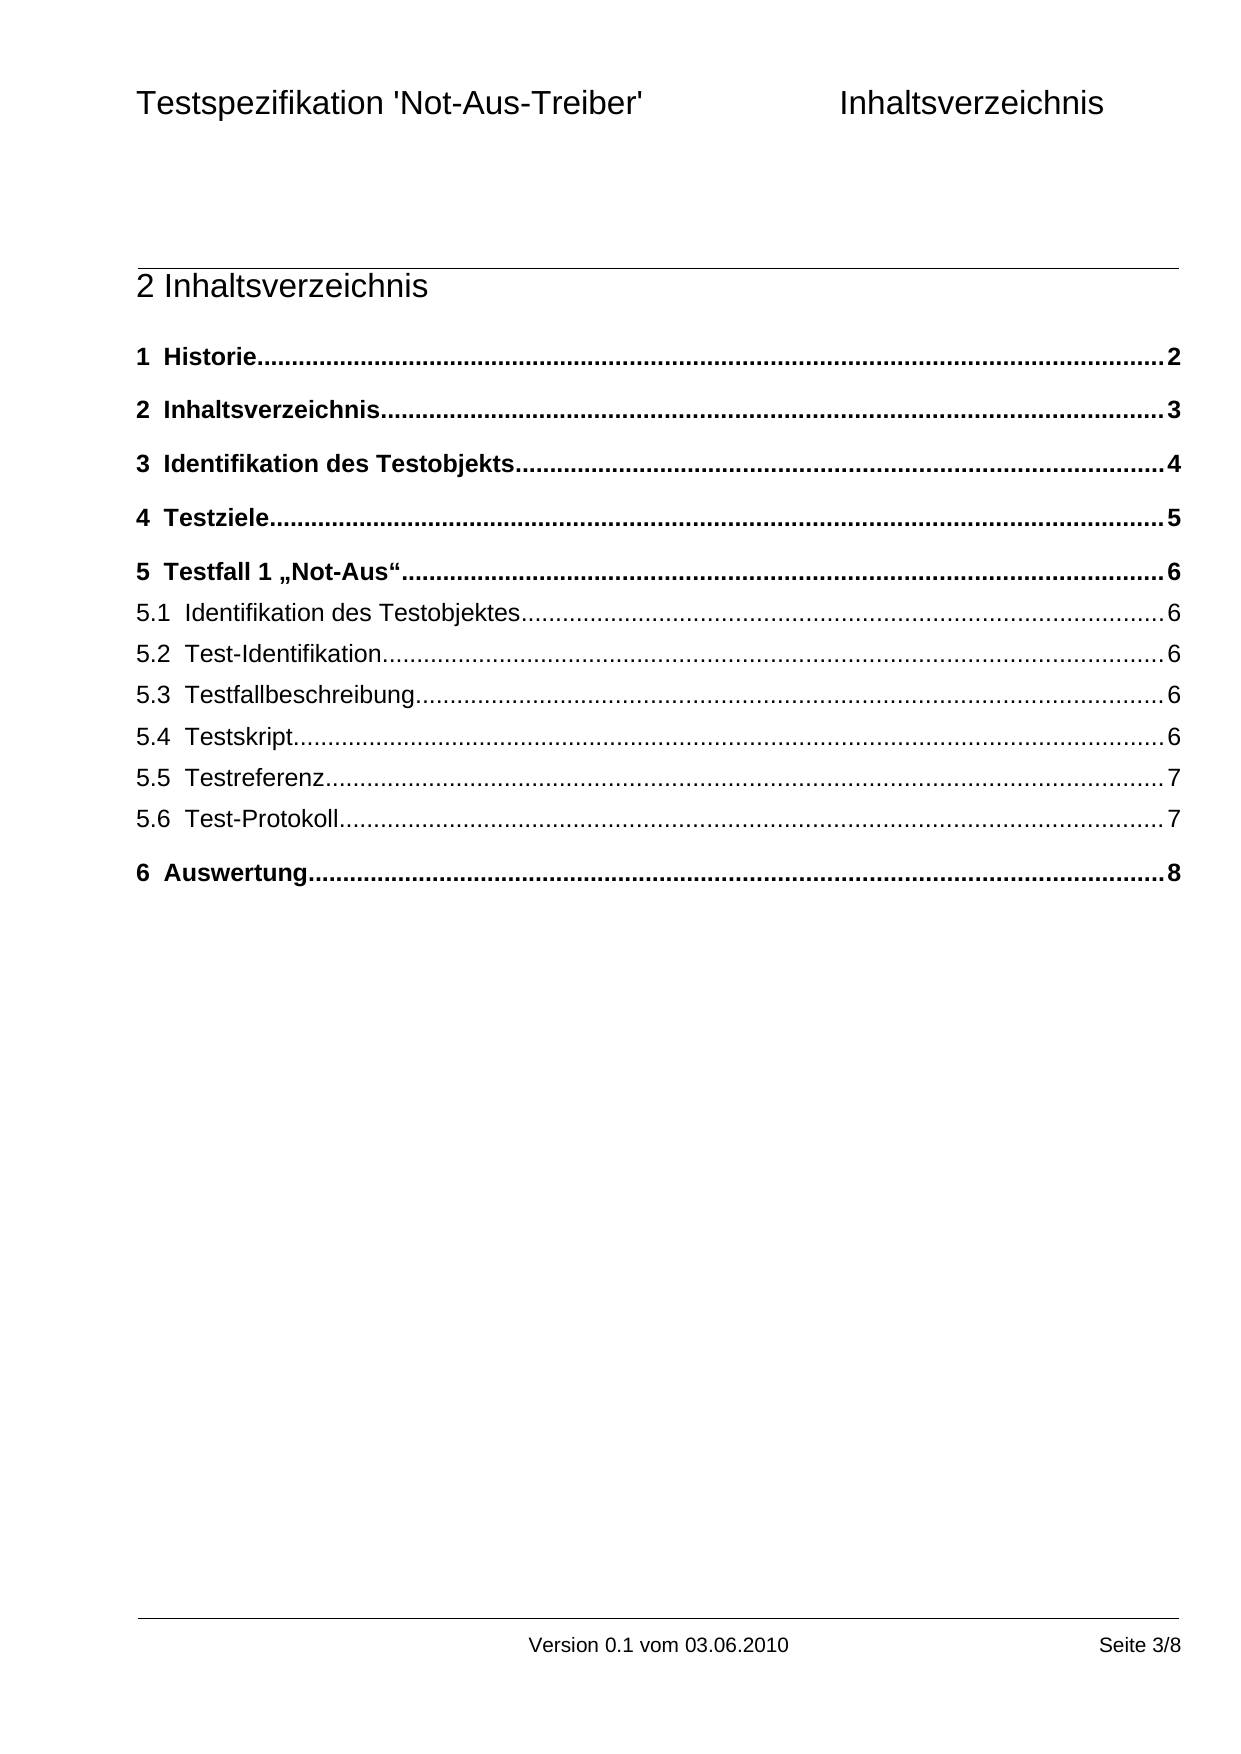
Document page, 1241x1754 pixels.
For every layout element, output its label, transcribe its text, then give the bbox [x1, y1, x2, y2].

text 5 Testfall 1 „Not-Aus“ 6 [136, 557, 1181, 586]
text 5.4 Testskript 6 [136, 722, 1181, 751]
text 5.2 Test-Identifikation 6 [136, 639, 1181, 668]
text 3 Identifikation des Testobjekts 4 [136, 449, 1181, 478]
text 5.5 Testreferenz 7 [136, 763, 1181, 792]
text 5.3 Testfallbeschreibung 6 [136, 681, 1181, 709]
text 2 Inhaltsverzeichnis 3 [136, 396, 1181, 424]
subtitle Inhaltsverzeichnis [136, 289, 1181, 304]
text 5.6 Test-Protokoll 7 [136, 804, 1181, 833]
text 4 Testziele 5 [136, 503, 1181, 532]
text 6 Auswertung 8 [136, 858, 1181, 887]
text 5.1 Identifikation des Testobjektes 6 [136, 598, 1181, 627]
text 1 Historie 2 [136, 342, 1181, 371]
